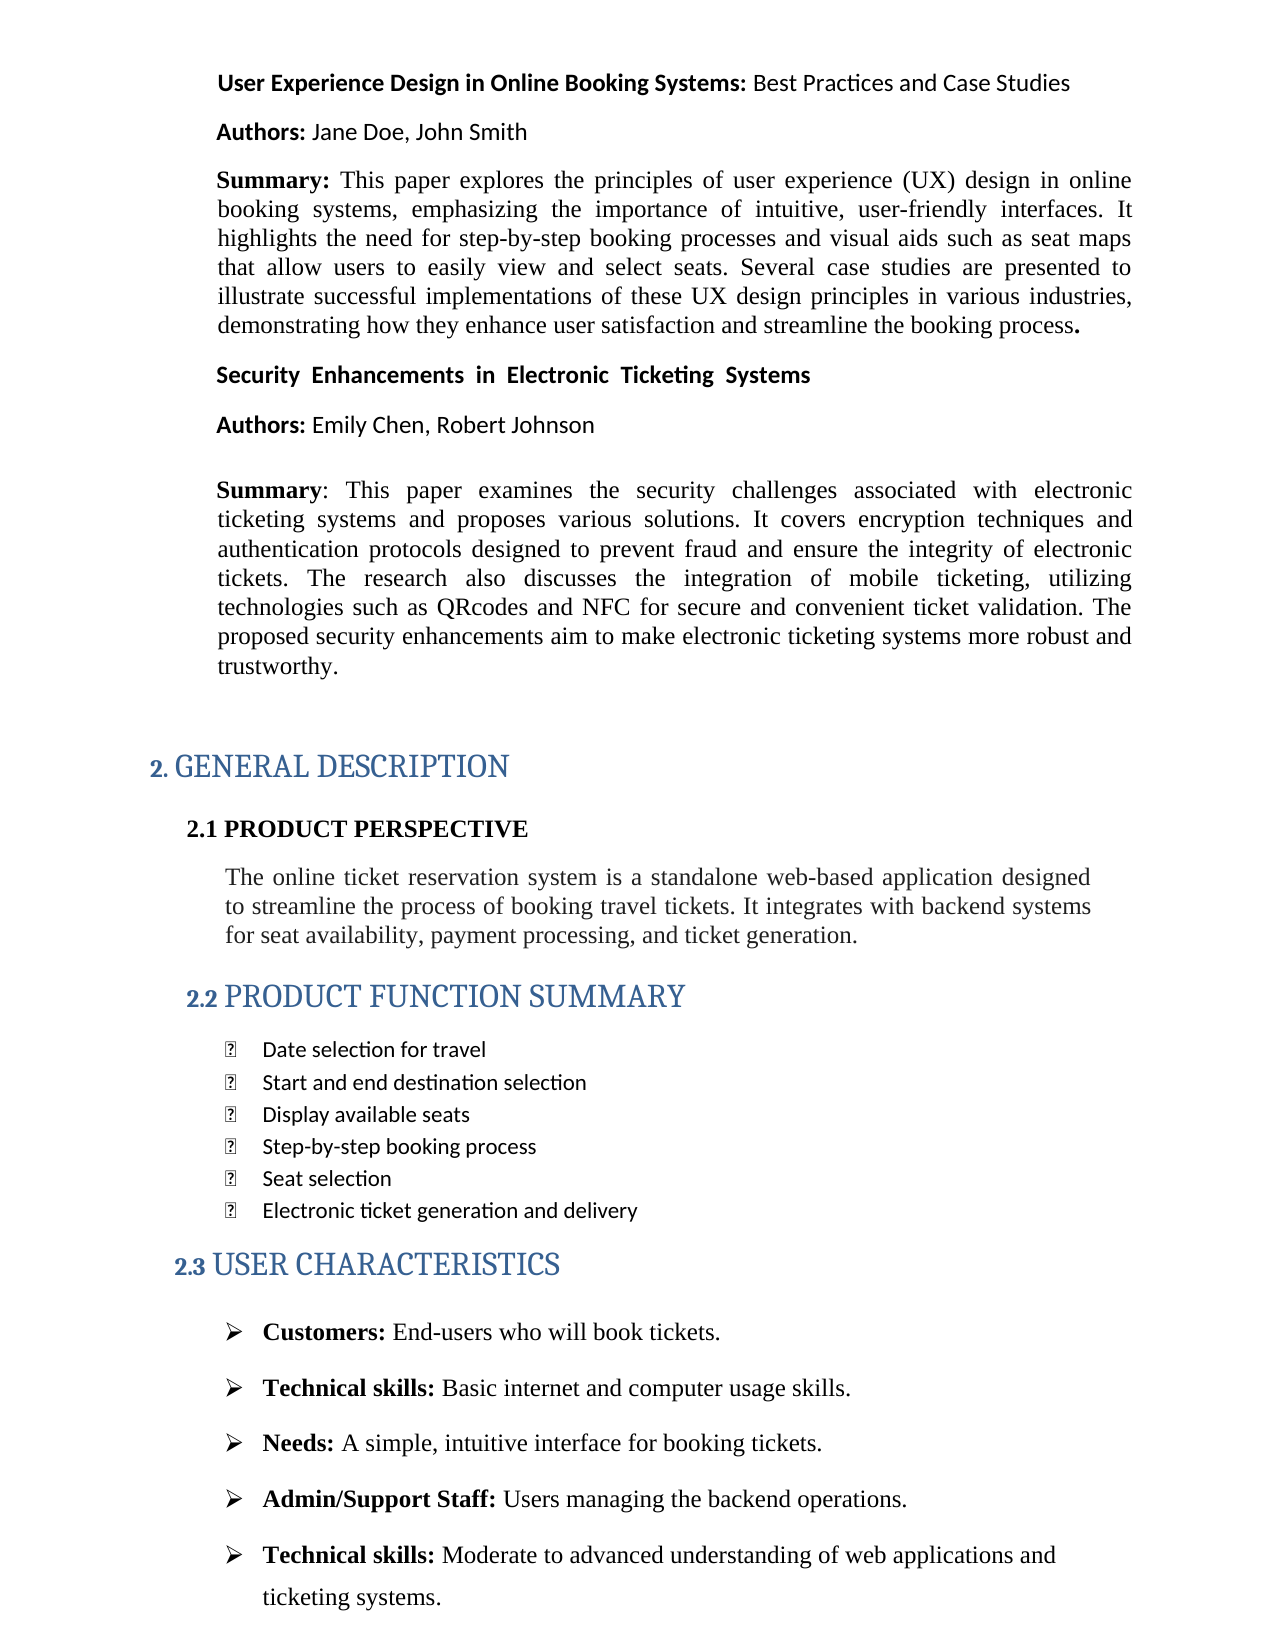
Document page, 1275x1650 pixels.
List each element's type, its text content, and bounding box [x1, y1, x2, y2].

subtitle USER CHARACTERISTICS [174, 1246, 1237, 1284]
list Admin/Support Staff: Users managing the backend operations. [225, 1470, 1237, 1522]
text Summary: This paper explores the principles of user experience (UX) design in online booking systems, emphasizing the importance of intuitive, user-friendly interfaces. It highlights the need for step-by-step booking processes and visual aids such as seat maps that allow users to easily view and select seats. Several case studies are presented to illustrate successful implementations of these UX design principles in various industries, demonstrating how they enhance user satisfaction and streamline the booking process. [216, 166, 1133, 339]
list Technical skills: Basic internet and computer usage skills. [225, 1359, 1237, 1411]
text The online ticket reservation system is a standalone web-based application designed to streamline the process of booking travel tickets. It integrates with backend systems for seat availability, payment processing, and ticket generation. [225, 862, 1092, 949]
text Security Enhancements in Electronic Ticketing Systems Authors: Emily Chen, Robert Johnson [216, 359, 811, 439]
list Needs: A simple, intuitive interface for booking tickets. [225, 1415, 1237, 1466]
text User Experience Design in Online Booking Systems: Best Practices and Case Studies [217, 67, 1237, 97]
list PRODUCT PERSPECTIVE [186, 814, 1237, 842]
subtitle GENERAL DESCRIPTION [150, 747, 1237, 786]
text Authors: Jane Doe, John Smith [216, 116, 1237, 147]
subtitle PRODUCT FUNCTION SUMMARY [186, 977, 1237, 1016]
text Summary: This paper examines the security challenges associated with electronic ticketing systems and proposes various solutions. It covers encryption techniques and authentication protocols designed to prevent fraud and ensure the integrity of electronic tickets. The research also discusses the integration of mobile ticketing, utilizing technologies such as QRcodes and NFC for secure and convenient ticket validation. The proposed security enhancements aim to make electronic ticketing systems more robust and trustworthy. [216, 475, 1133, 679]
list Seat selection [225, 1164, 1237, 1192]
list Start and end destination selection [225, 1068, 1237, 1096]
list Technical skills: Moderate to advanced understanding of web applications and ticketing systems. [225, 1526, 1056, 1610]
list Customers: End-users who will book tickets. [225, 1304, 1237, 1355]
list Electronic ticket generation and delivery [225, 1197, 1237, 1225]
list Date selection for travel [225, 1036, 1237, 1063]
list Display available seats [225, 1100, 1237, 1128]
list Step-by-step booking process [225, 1132, 1237, 1160]
